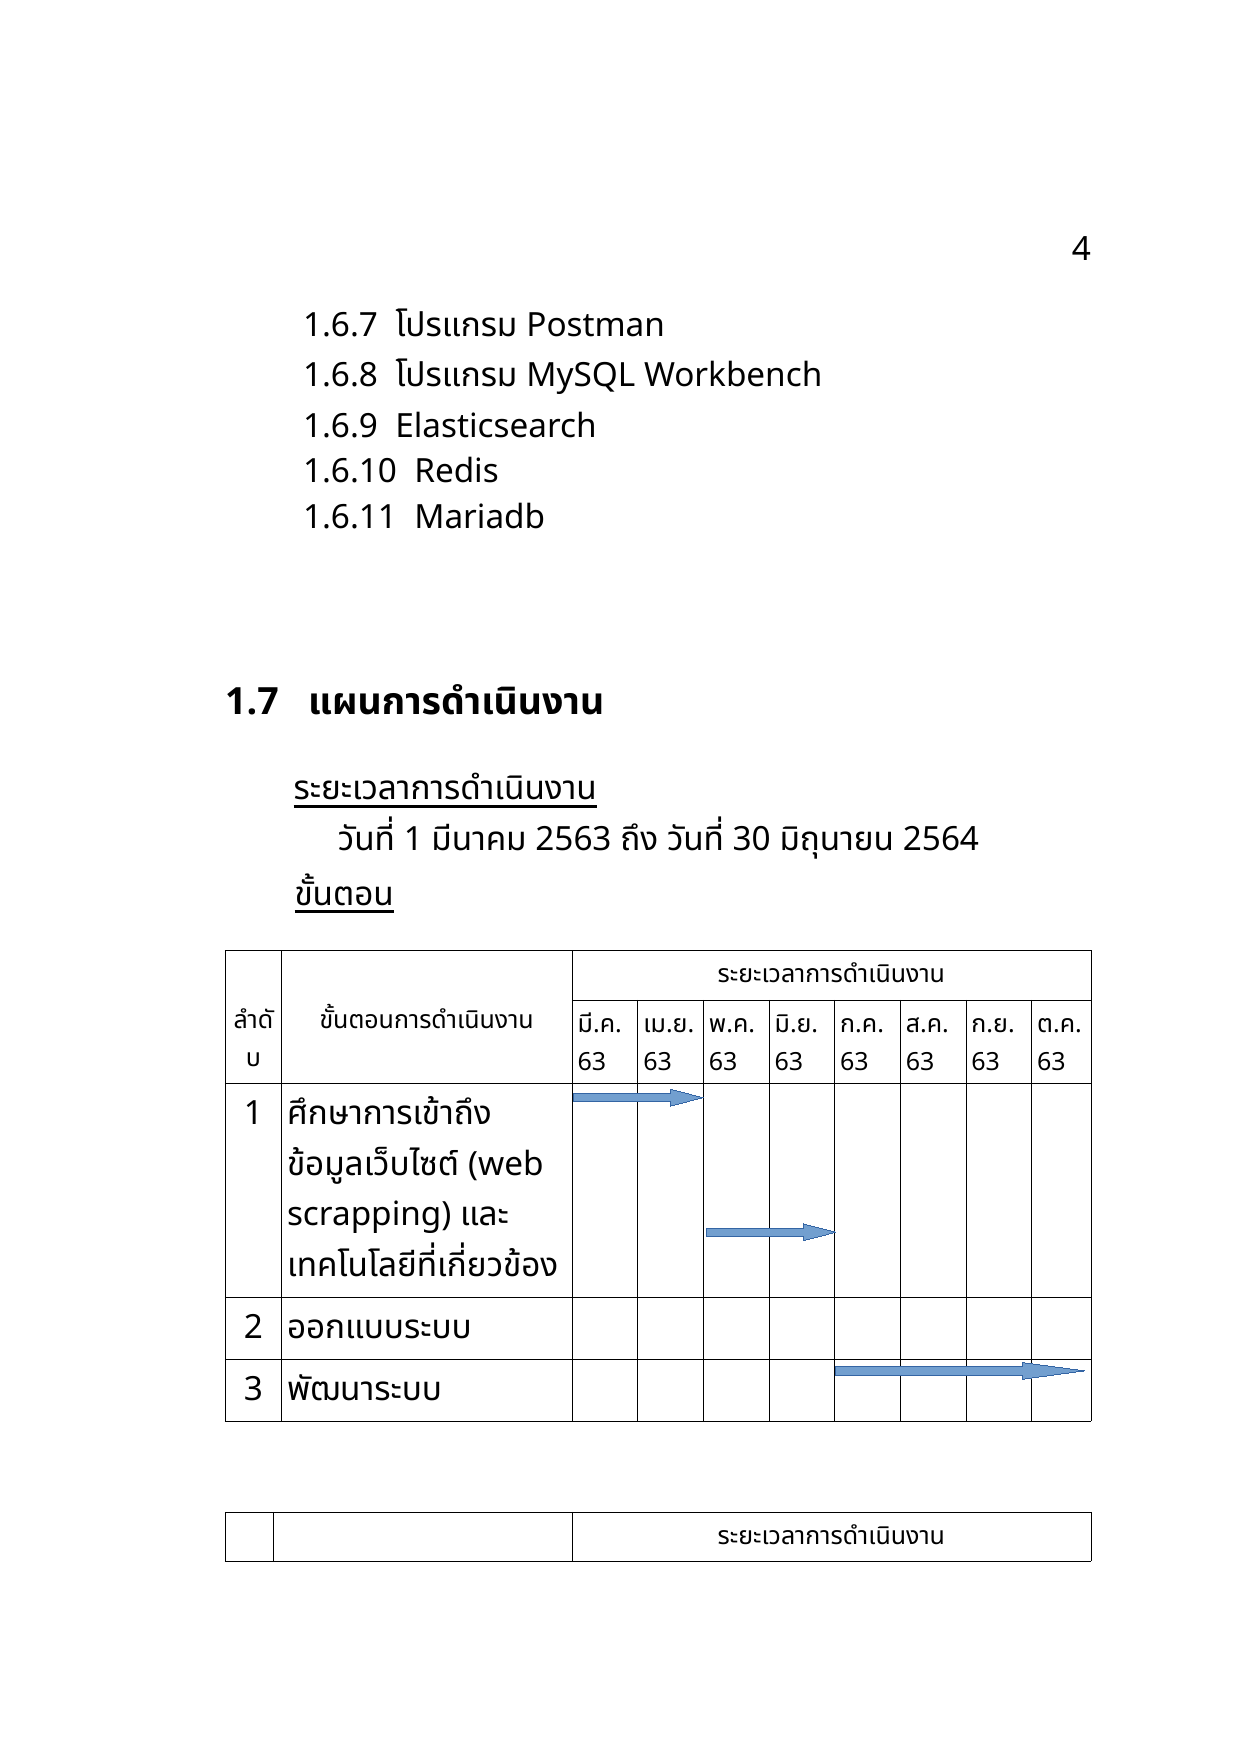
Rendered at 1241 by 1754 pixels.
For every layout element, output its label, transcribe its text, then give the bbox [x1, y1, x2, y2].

table_cell ศึกษาการเข้าถึงข้อมูลเว็บไซต์ (web scrapping) และเทคโนโลยีที่เกี่ยวข้อง [282, 1084, 572, 1297]
table_cell [1032, 1084, 1091, 1297]
table_cell [638, 1360, 703, 1421]
table_header [226, 1513, 273, 1561]
table_header [274, 1513, 572, 1561]
table_cell [573, 1102, 637, 1297]
table_cell [573, 1360, 637, 1421]
table_cell [770, 1084, 834, 1231]
text 1.6.9 Elasticsearch [225, 402, 1091, 447]
text วันที่ 1 มีนาคม 2563 ถึง วันที่ 30 มิถุนายน 2564 [225, 815, 1091, 865]
table_cell [770, 1360, 834, 1421]
table_cell [638, 1098, 703, 1297]
table_header ระยะเวลาการดำเนินงาน [573, 1513, 1091, 1561]
table_cell ก.ค.63 [835, 1001, 900, 1083]
table_cell [1032, 1298, 1091, 1359]
table_cell [638, 1298, 703, 1359]
table_cell [835, 1298, 900, 1359]
table_header ระยะเวลาการดำเนินงาน [573, 951, 1091, 1000]
text ระยะเวลาการดำเนินงาน [225, 759, 1091, 815]
table_cell [770, 1298, 834, 1359]
table_cell [967, 1084, 1031, 1297]
table_cell ส.ค.63 [901, 1001, 966, 1083]
table_cell ต.ค.63 [1032, 1001, 1091, 1083]
text 1.6.7 โปรแกรม Postman [225, 300, 1091, 351]
table_cell 1 [226, 1084, 281, 1297]
table_cell [901, 1376, 966, 1421]
table_cell มี.ค.63 [573, 1001, 637, 1083]
table_cell [835, 1084, 900, 1297]
text 1.6.8 โปรแกรม MySQL Workbench [225, 351, 1091, 402]
table_cell [901, 1298, 966, 1359]
table_cell เม.ย.63 [638, 1001, 703, 1083]
table_cell [901, 1084, 966, 1297]
table_cell [704, 1360, 769, 1421]
table_cell พ.ค.63 [704, 1001, 769, 1083]
table_cell [1032, 1360, 1091, 1421]
table_header ลำดับ [226, 951, 281, 1083]
text 1.7 แผนการดำเนินงาน [225, 674, 1091, 731]
text 1.6.11 Mariadb [225, 492, 1091, 538]
table_cell [638, 1084, 703, 1097]
table_cell [704, 1298, 769, 1359]
table_cell [967, 1298, 1031, 1359]
table_cell มิ.ย.63 [770, 1001, 834, 1083]
table_cell [967, 1376, 1031, 1421]
table_cell ออกแบบระบบ [282, 1298, 572, 1359]
table_cell [901, 1360, 966, 1366]
text 1.6.10 Redis [225, 447, 1091, 492]
table_cell [770, 1233, 834, 1297]
table_cell [704, 1084, 769, 1297]
text ขั้นตอน [225, 865, 1091, 922]
table_cell [835, 1376, 900, 1421]
table_cell [573, 1084, 637, 1093]
table_cell [835, 1360, 900, 1366]
table_header ขั้นตอนการดำเนินงาน [282, 951, 572, 1083]
table_cell 2 [226, 1298, 281, 1359]
table_cell 3 [226, 1360, 281, 1421]
table_cell [967, 1360, 1031, 1366]
table_cell พัฒนาระบบ [282, 1360, 572, 1421]
table_cell [573, 1298, 637, 1359]
table_cell ก.ย.63 [967, 1001, 1031, 1083]
